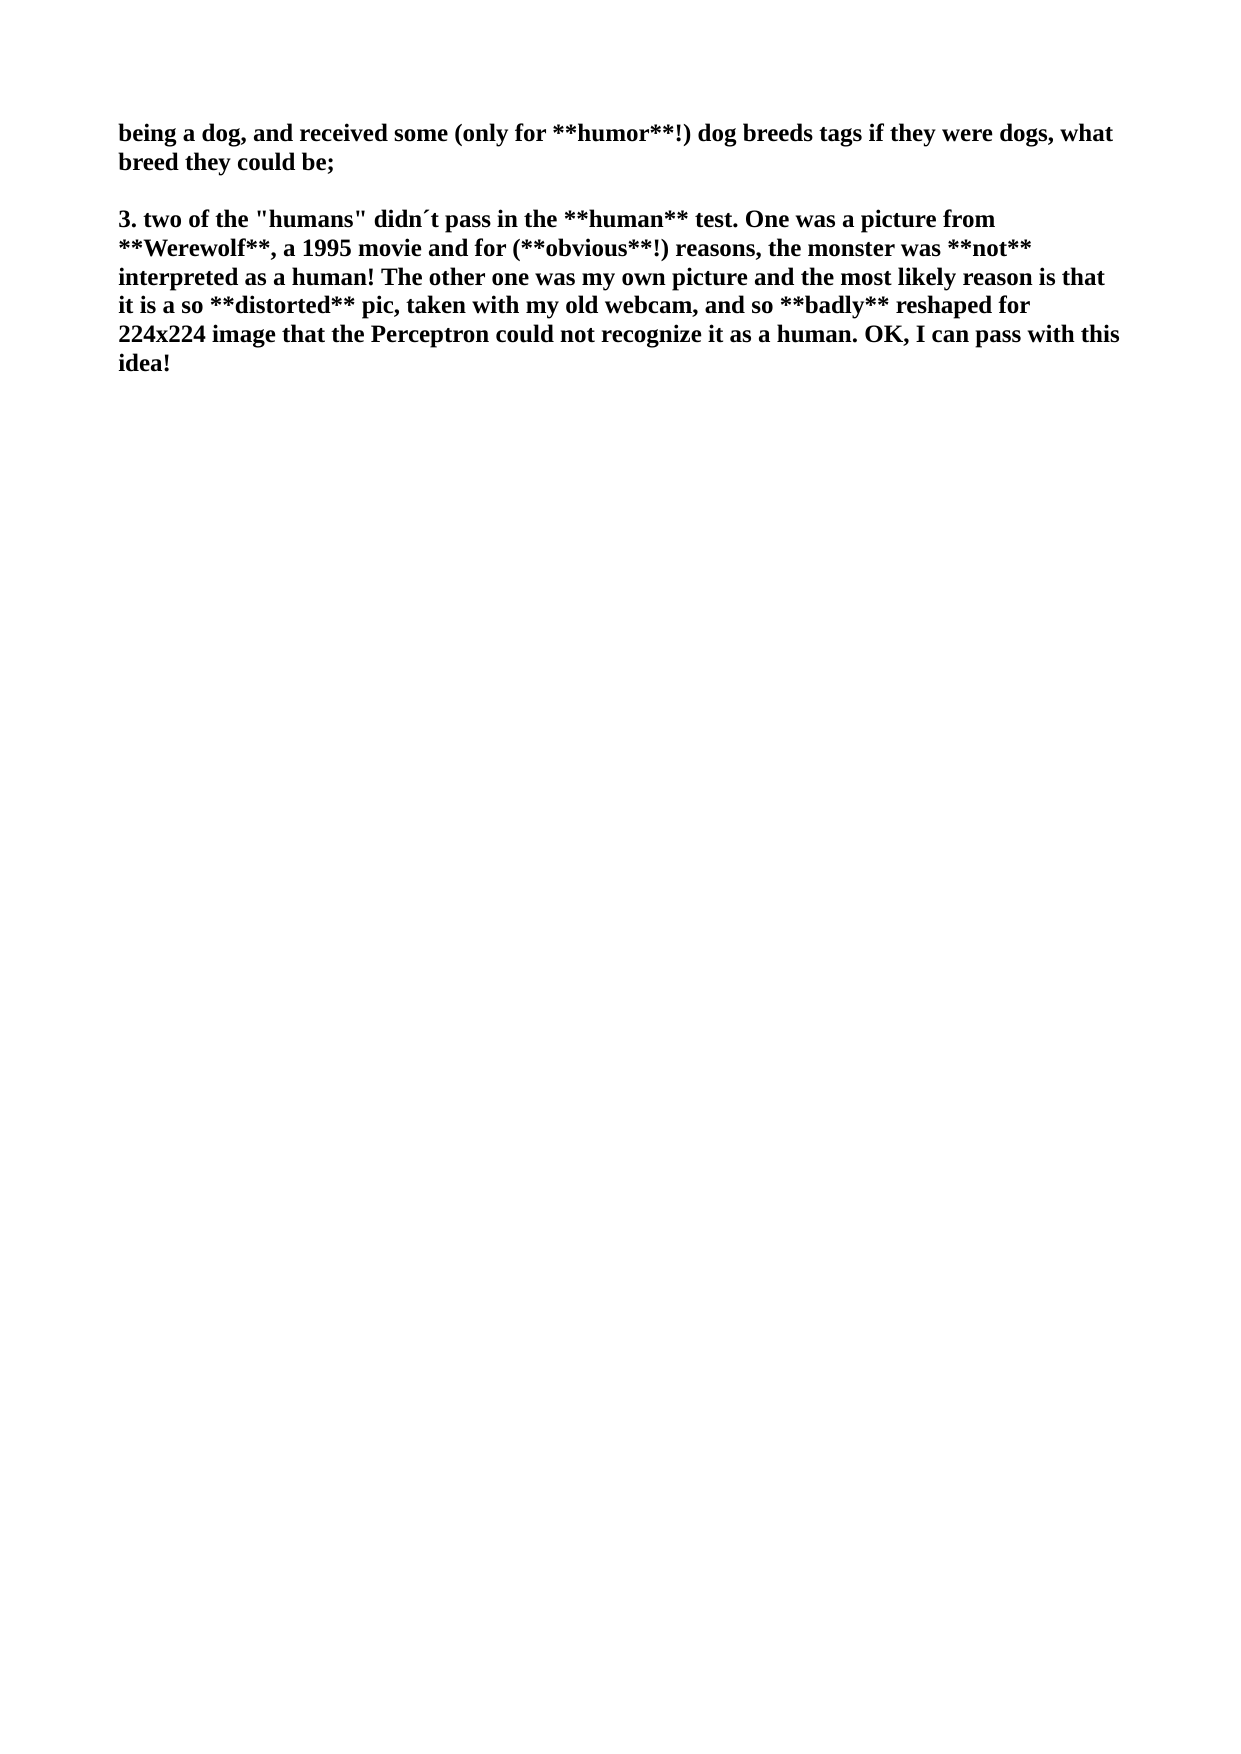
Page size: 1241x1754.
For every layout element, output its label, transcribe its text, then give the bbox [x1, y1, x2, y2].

text being a dog, and received some (only for **humor**!) dog breeds tags if they were dogs, what breed they could be; 3. two of the "humans" didn´t pass in the **human** test. One was a picture from **Werewolf**, a 1995 movie and for (**obvious**!) reasons, the monster was **not** interpreted as a human! The other one was my own picture and the most likely reason is that it is a so **distorted** pic, taken with my old webcam, and so **badly** reshaped for 224x224 image that the Perceptron could not recognize it as a human. OK, I can pass with this idea! [118, 118, 1122, 377]
